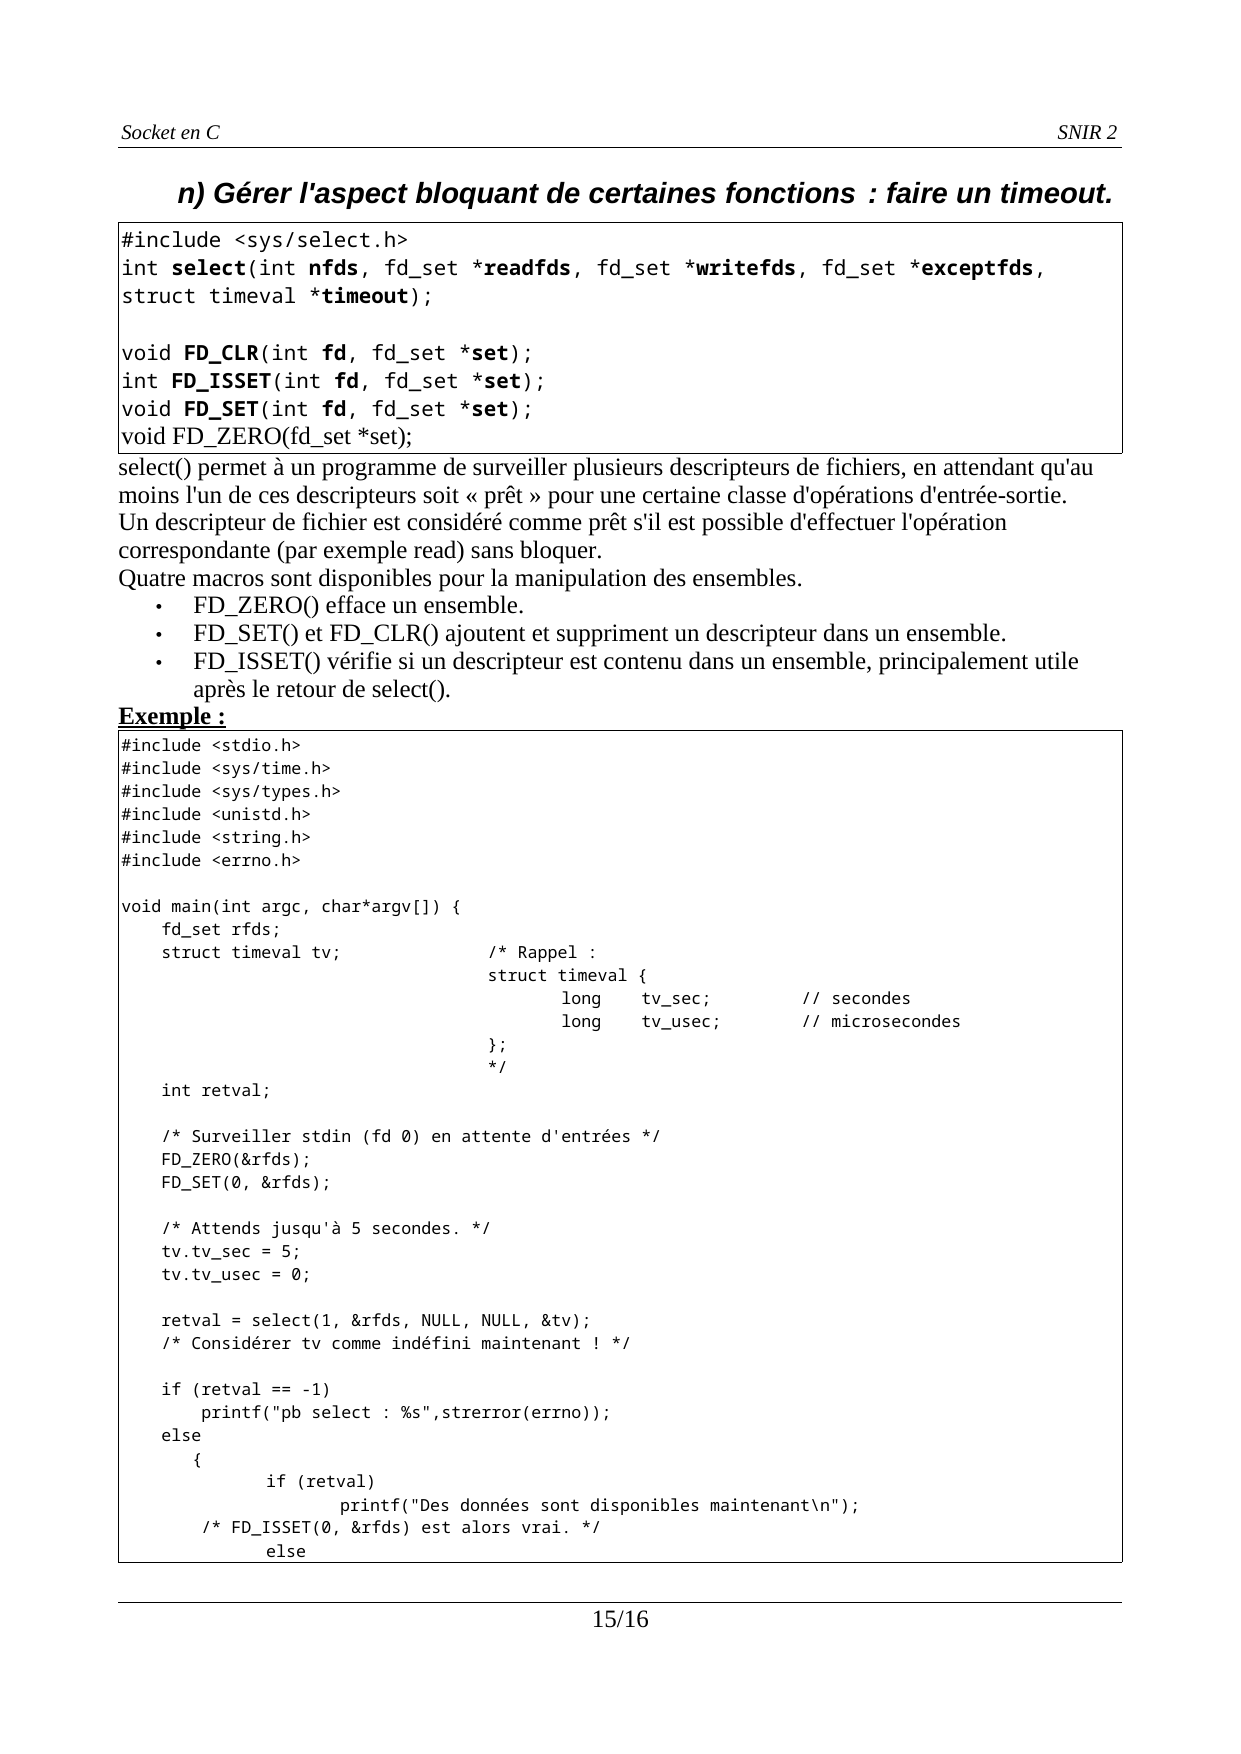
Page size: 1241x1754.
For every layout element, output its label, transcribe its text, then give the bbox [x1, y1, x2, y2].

text int FD_ISSET(int fd, fd_set *set); [119, 363, 1122, 391]
text else [119, 1421, 1122, 1444]
text Quatre macros sont disponibles pour la manipulation des ensembles. [118, 564, 1122, 592]
text #include <sys/select.h> [119, 223, 1122, 250]
list FD_ISSET() vérifie si un descripteur est contenu dans un ensemble, principalement utile après le retour de select(). [156, 647, 1122, 702]
text #include <sys/types.h> [119, 776, 1122, 799]
text Exemple : [118, 702, 1122, 730]
text }; [119, 1029, 1122, 1052]
text else [119, 1536, 1122, 1562]
list FD_SET() et FD_CLR() ajoutent et suppriment un descripteur dans un ensemble. [156, 619, 1122, 647]
text if (retval) [119, 1467, 1122, 1490]
text fd_set rfds; [119, 914, 1122, 937]
text void FD_CLR(int fd, fd_set *set); [119, 335, 1122, 363]
text printf("pb select : %s",strerror(errno)); [119, 1398, 1122, 1421]
text void FD_ZERO(fd_set *set); [119, 419, 1122, 453]
text select() permet à un programme de surveiller plusieurs descripteurs de fichiers, en attendant qu'au moins l'un de ces descripteurs soit « prêt » pour une certaine classe d'opérations d'entrée-sortie. [118, 454, 1122, 508]
text struct timeval tv; /* Rappel : [119, 937, 1122, 960]
text int select(int nfds, fd_set *readfds, fd_set *writefds, fd_set *exceptfds, struct timeval *timeout); [119, 250, 1122, 309]
text if (retval == -1) [119, 1375, 1122, 1398]
text FD_SET(0, &rfds); [119, 1168, 1122, 1194]
text tv.tv_sec = 5; [119, 1237, 1122, 1260]
text */ [119, 1052, 1122, 1076]
text #include <unistd.h> [119, 799, 1122, 822]
text FD_ZERO(&rfds); [119, 1144, 1122, 1168]
text #include <string.h> [119, 822, 1122, 845]
text int retval; [119, 1076, 1122, 1102]
subtitle Gérer l'aspect bloquant de certaines fonctions : faire un timeout. [118, 177, 1122, 209]
text /* Surveiller stdin (fd 0) en attente d'entrées */ [119, 1122, 1122, 1144]
text retval = select(1, &rfds, NULL, NULL, &tv); [119, 1306, 1122, 1329]
list FD_ZERO() efface un ensemble. [156, 592, 1122, 619]
text long tv_usec; // microsecondes [119, 1006, 1122, 1029]
text { [119, 1444, 1122, 1467]
text void FD_SET(int fd, fd_set *set); [119, 391, 1122, 419]
text /* FD_ISSET(0, &rfds) est alors vrai. */ [119, 1513, 1122, 1536]
text #include <sys/time.h> [119, 753, 1122, 776]
text Un descripteur de fichier est considéré comme prêt s'il est possible d'effectuer l'opération correspondante (par exemple read) sans bloquer. [118, 508, 1122, 564]
text /* Attends jusqu'à 5 secondes. */ [119, 1214, 1122, 1237]
text struct timeval { [119, 960, 1122, 983]
text #include <stdio.h> [119, 731, 1122, 753]
text #include <errno.h> [119, 845, 1122, 871]
text long tv_sec; // secondes [119, 983, 1122, 1006]
text void main(int argc, char*argv[]) { [119, 891, 1122, 914]
text tv.tv_usec = 0; [119, 1260, 1122, 1286]
text printf("Des données sont disponibles maintenant\n"); [119, 1490, 1122, 1513]
text /* Considérer tv comme indéfini maintenant ! */ [119, 1329, 1122, 1355]
